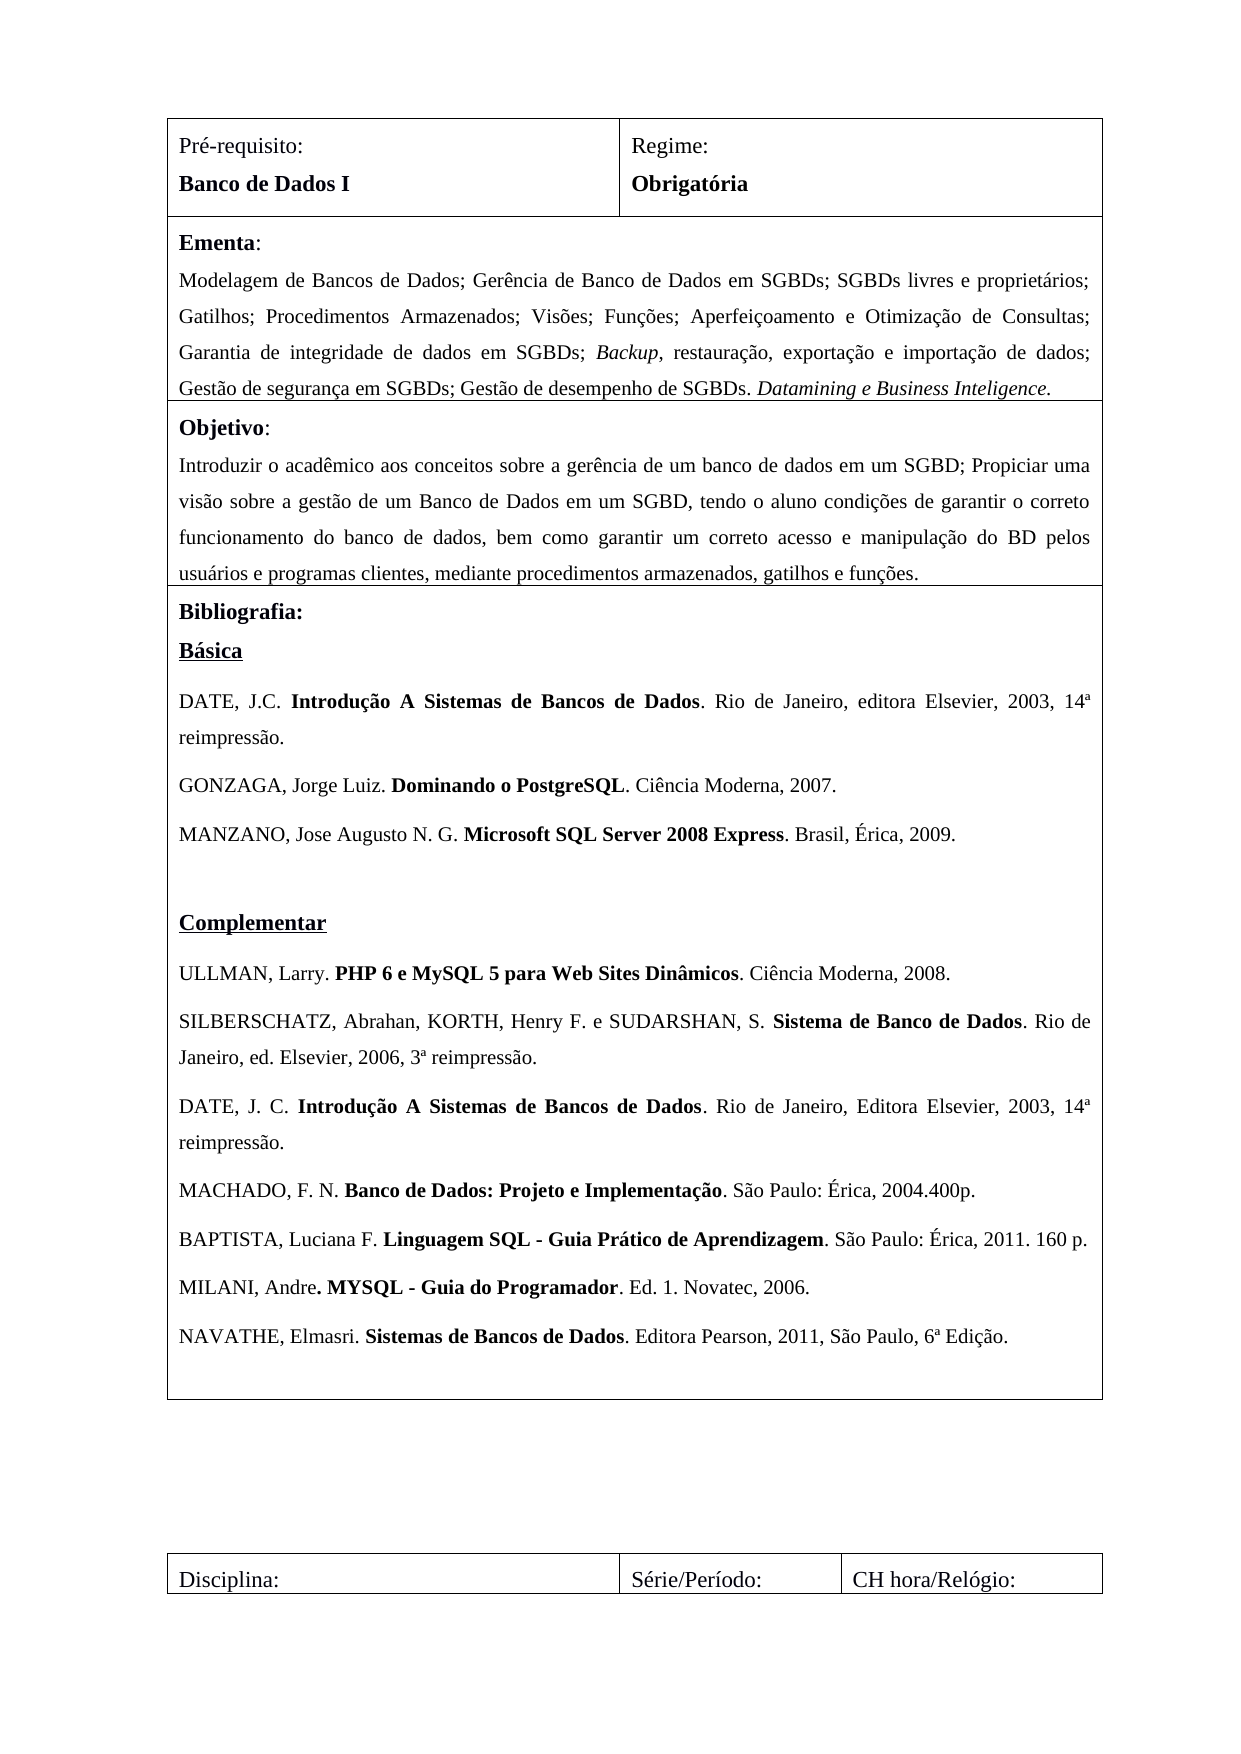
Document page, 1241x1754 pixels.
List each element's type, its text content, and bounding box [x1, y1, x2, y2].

table_cell Pré-requisito: Banco de Dados I [168, 119, 619, 216]
table_cell Regime: Obrigatória [620, 119, 1102, 216]
table_header Disciplina: [168, 1554, 619, 1593]
table_cell Ementa: Modelagem de Bancos de Dados; Gerência de Banco de Dados em SGBDs; SGBDs livres e proprietários; Gatilhos; Procedimentos Armazenados; Visões; Funções; Aperfeiçoamento e Otimização de Consultas; Garantia de integridade de dados em SGBDs; Backup, restauração, exportação e importação de dados; Gestão de segurança em SGBDs; Gestão de desempenho de SGBDs. Datamining e Business Inteligence. [168, 217, 1102, 400]
table_cell Bibliografia: Básica DATE, J.C. Introdução A Sistemas de Bancos de Dados. Rio de Janeiro, editora Elsevier, 2003, 14ª reimpressão. GONZAGA, Jorge Luiz. Dominando o PostgreSQL. Ciência Moderna, 2007. MANZANO, Jose Augusto N. G. Microsoft SQL Server 2008 Express. Brasil, Érica, 2009. Complementar ULLMAN, Larry. PHP 6 e MySQL 5 para Web Sites Dinâmicos. Ciência Moderna, 2008. SILBERSCHATZ, Abrahan, KORTH, Henry F. e SUDARSHAN, S. Sistema de Banco de Dados. Rio de Janeiro, ed. Elsevier, 2006, 3ª reimpressão. DATE, J. C. Introdução A Sistemas de Bancos de Dados. Rio de Janeiro, Editora Elsevier, 2003, 14ª reimpressão. MACHADO, F. N. Banco de Dados: Projeto e Implementação. São Paulo: Érica, 2004.400p. BAPTISTA, Luciana F. Linguagem SQL - Guia Prático de Aprendizagem. São Paulo: Érica, 2011. 160 p. MILANI, Andre. MYSQL - Guia do Programador. Ed. 1. Novatec, 2006. NAVATHE, Elmasri. Sistemas de Bancos de Dados. Editora Pearson, 2011, São Paulo, 6ª Edição. [168, 586, 1102, 1399]
table_header CH hora/Relógio: [842, 1554, 1102, 1593]
table_cell Objetivo: Introduzir o acadêmico aos conceitos sobre a gerência de um banco de dados em um SGBD; Propiciar uma visão sobre a gestão de um Banco de Dados em um SGBD, tendo o aluno condições de garantir o correto funcionamento do banco de dados, bem como garantir um correto acesso e manipulação do BD pelos usuários e programas clientes, mediante procedimentos armazenados, gatilhos e funções. [168, 401, 1102, 585]
table_header Série/Período: [620, 1554, 841, 1593]
